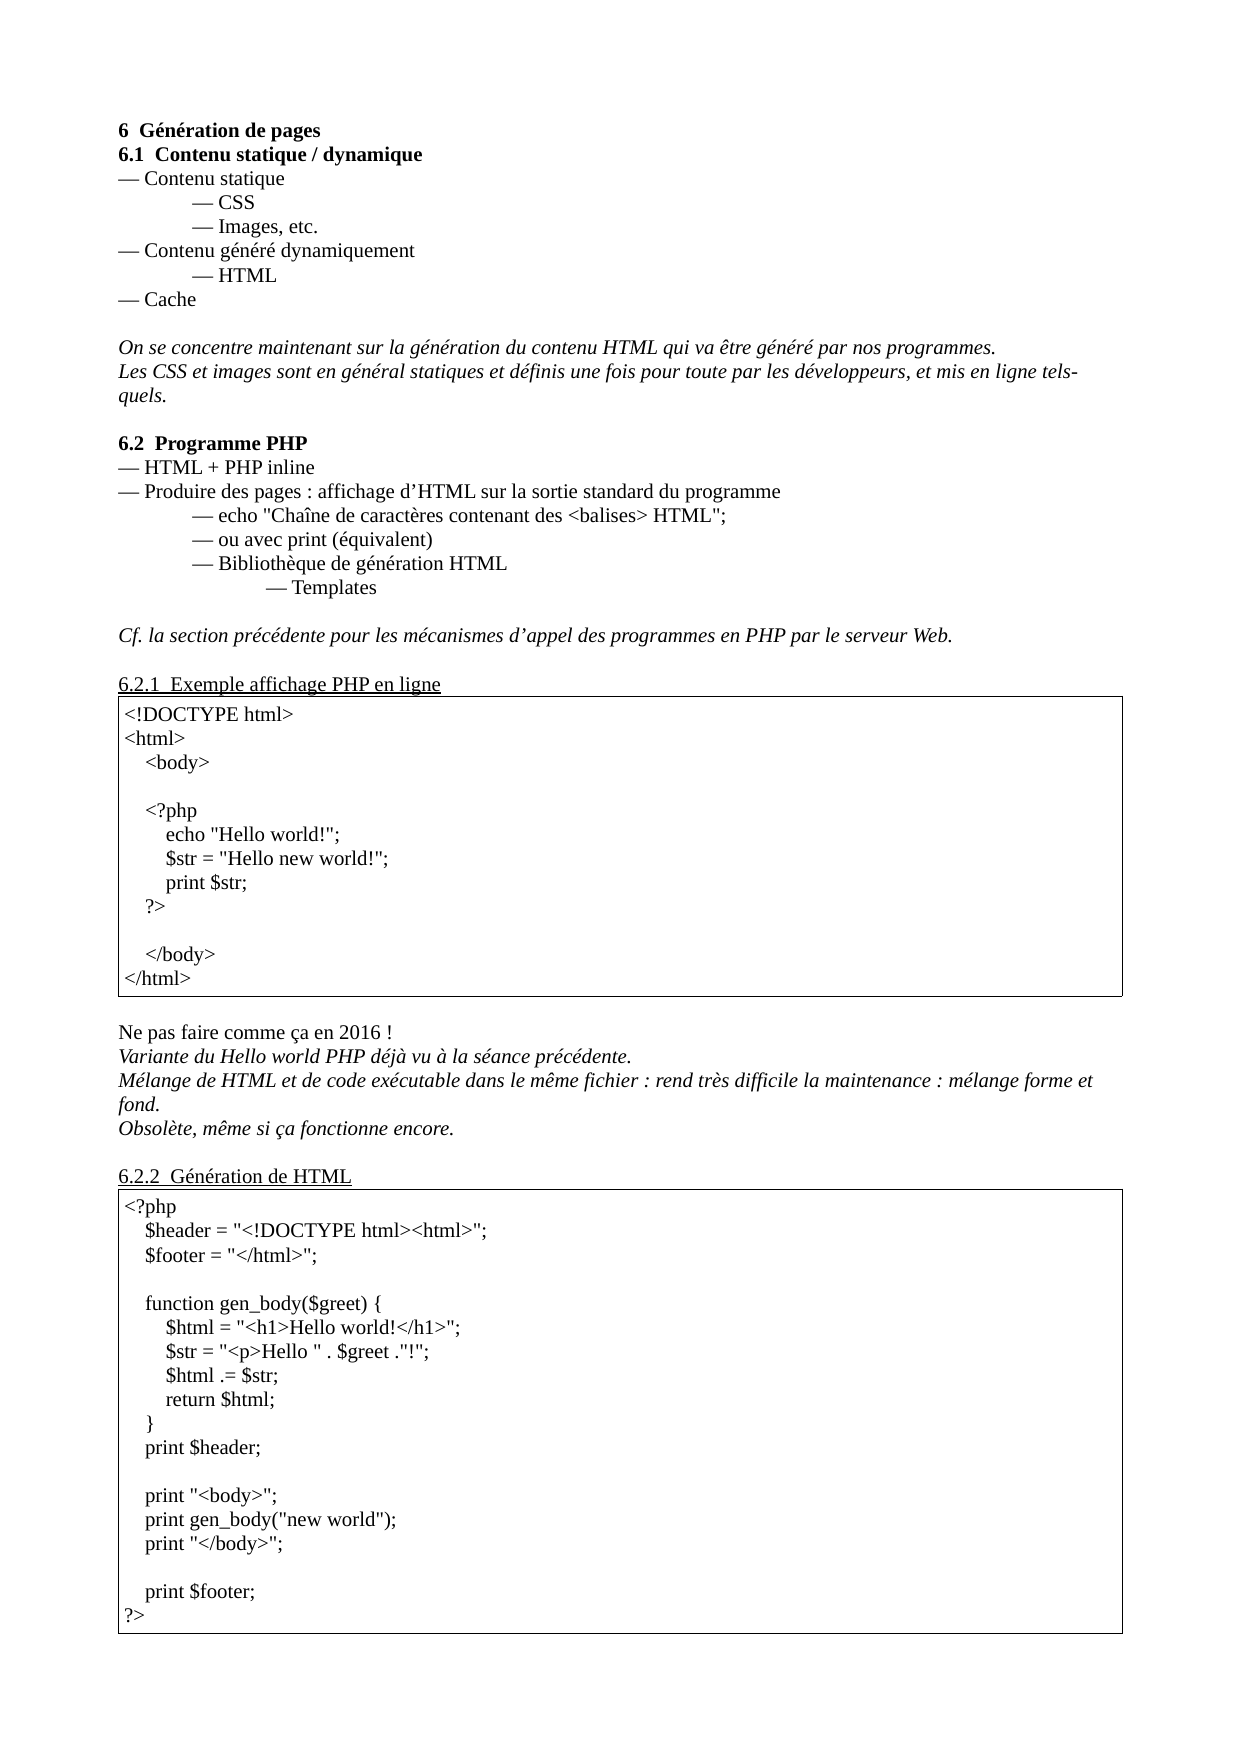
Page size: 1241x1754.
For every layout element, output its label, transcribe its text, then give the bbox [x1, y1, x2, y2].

text — echo "Chaîne de caractères contenant des <balises> HTML"; [118, 503, 1122, 527]
text Cf. la section précédente pour les mécanismes d’appel des programmes en PHP par le serveur Web. [118, 623, 1122, 647]
text — Cache [118, 287, 1122, 311]
text 6.2 Programme PHP [118, 431, 1122, 455]
text — Bibliothèque de génération HTML [118, 551, 1122, 575]
text — Produire des pages : affichage d’HTML sur la sortie standard du programme [118, 479, 1122, 503]
text 6 Génération de pages [118, 118, 1122, 142]
text — Contenu généré dynamiquement [118, 238, 1122, 262]
text Les CSS et images sont en général statiques et définis une fois pour toute par les développeurs, et mis en ligne tels-quels. [118, 359, 1122, 407]
text — CSS [118, 190, 1122, 214]
table_header <?php $header = "<!DOCTYPE html><html>"; $footer = "</html>"; function gen_body($greet) { $html = "<h1>Hello world!</h1>"; $str = "<p>Hello " . $greet ."!"; $html .= $str; return $html; } print $header; print "<body>"; print gen_body("new world"); print "</body>"; print $footer; ?> [119, 1190, 1122, 1633]
text — HTML + PHP inline [118, 455, 1122, 479]
text Variante du Hello world PHP déjà vu à la séance précédente. [118, 1044, 1122, 1068]
text — HTML [118, 262, 1122, 287]
text Ne pas faire comme ça en 2016 ! [118, 1020, 1122, 1044]
text 6.2.2 Génération de HTML [118, 1164, 1122, 1188]
text — Images, etc. [118, 214, 1122, 238]
text — ou avec print (équivalent) [118, 527, 1122, 551]
text Mélange de HTML et de code exécutable dans le même fichier : rend très difficile la maintenance : mélange forme et fond. [118, 1068, 1122, 1116]
text 6.2.1 Exemple affichage PHP en ligne [118, 672, 1122, 696]
text — Contenu statique [118, 166, 1122, 190]
text On se concentre maintenant sur la génération du contenu HTML qui va être généré par nos programmes. [118, 335, 1122, 359]
table_header <!DOCTYPE html> <html> <body> <?php echo "Hello world!"; $str = "Hello new world!"; print $str; ?> </body> </html> [119, 697, 1122, 996]
text 6.1 Contenu statique / dynamique [118, 142, 1122, 166]
text Obsolète, même si ça fonctionne encore. [118, 1116, 1122, 1140]
text — Templates [118, 575, 1122, 599]
